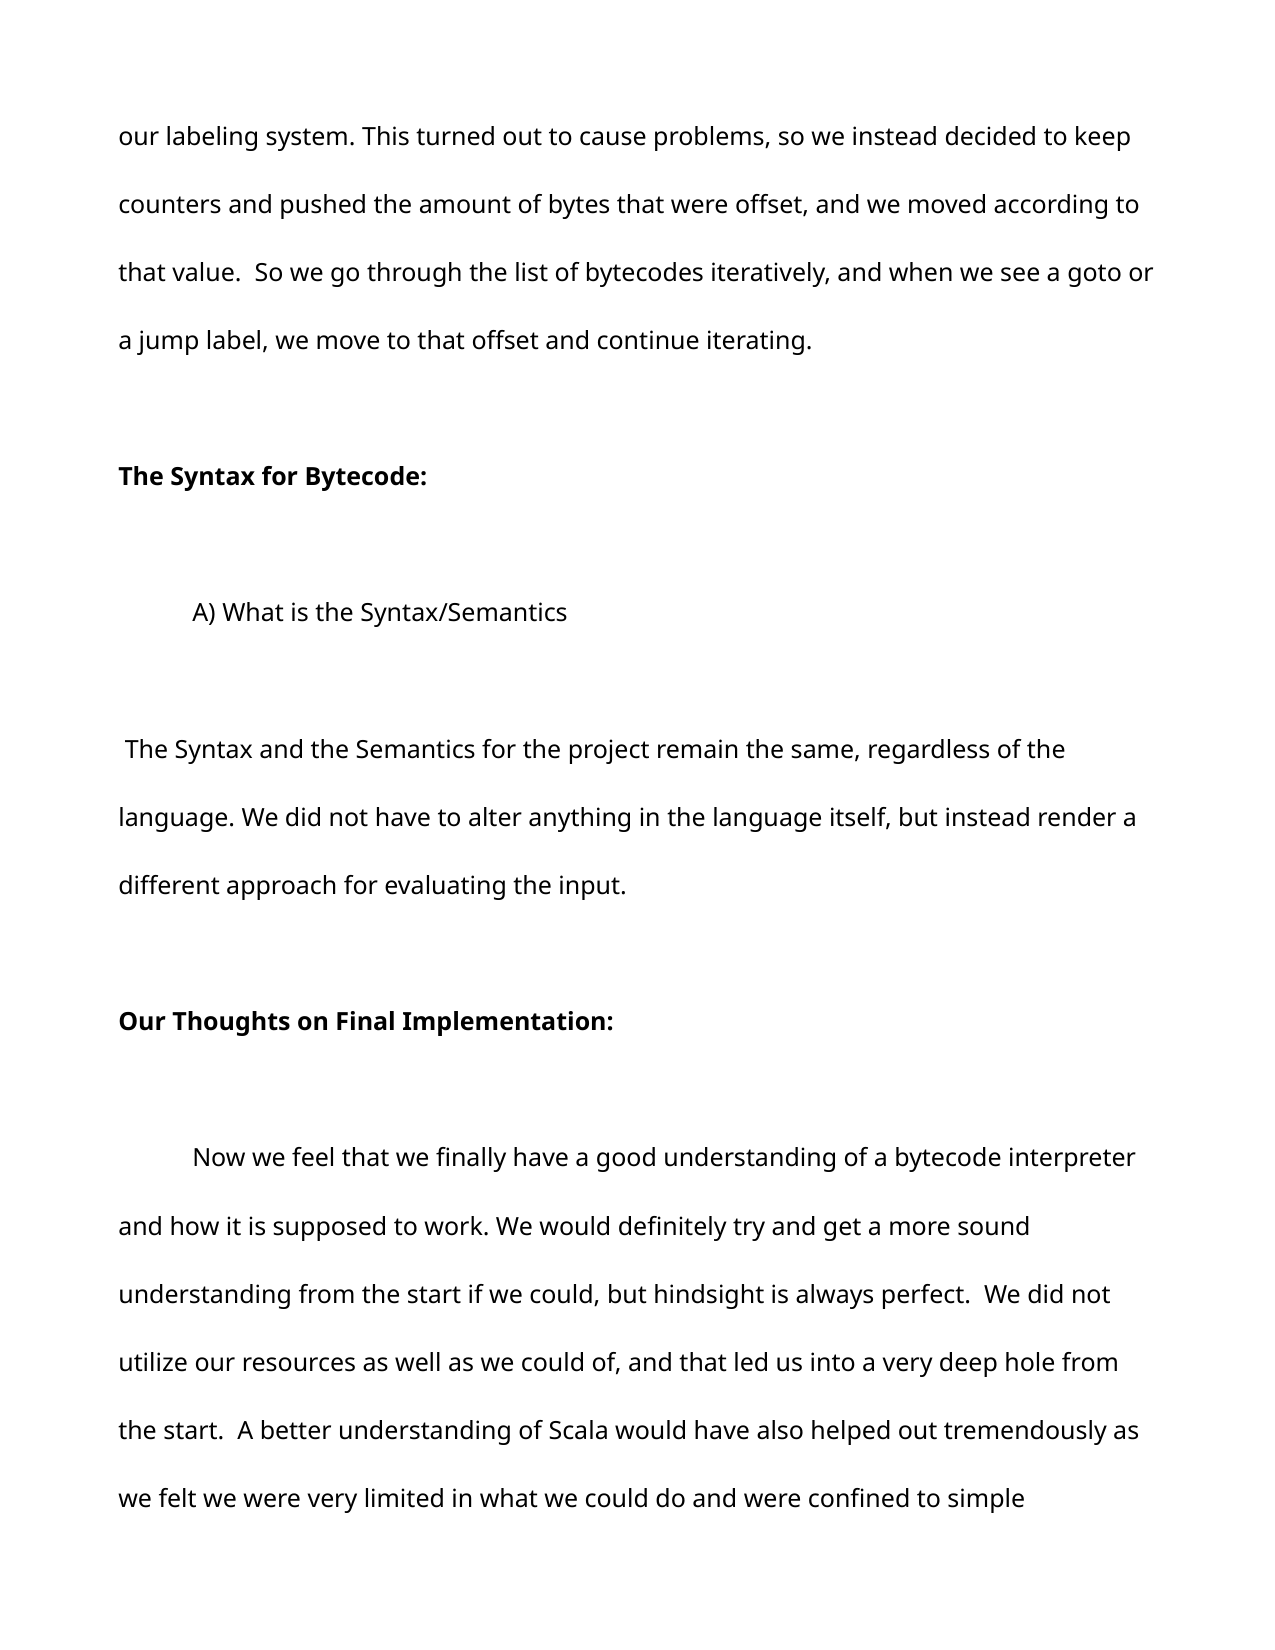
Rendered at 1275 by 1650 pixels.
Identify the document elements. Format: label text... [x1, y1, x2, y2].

text A) What is the Syntax/Semantics [118, 595, 1157, 629]
text our labeling system. This turned out to cause problems, so we instead decided to keep counters and pushed the amount of bytes that were offset, and we moved according to that value. So we go through the list of bytecodes iteratively, and when we see a goto or a jump label, we move to that offset and continue iterating. [118, 118, 1157, 357]
text The Syntax for Bytecode: [118, 459, 1157, 493]
text Now we feel that we finally have a good understanding of a bytecode interpreter and how it is supposed to work. We would definitely try and get a more sound understanding from the start if we could, but hindsight is always perfect. We did not utilize our resources as well as we could of, and that led us into a very deep hole from the start. A better understanding of Scala would have also helped out tremendously as we felt we were very limited in what we could do and were confined to simple [118, 1140, 1157, 1515]
text The Syntax and the Semantics for the project remain the same, regardless of the language. We did not have to alter anything in the language itself, but instead render a different approach for evaluating the input. [118, 731, 1157, 902]
text Our Thoughts on Final Implementation: [118, 1004, 1157, 1038]
